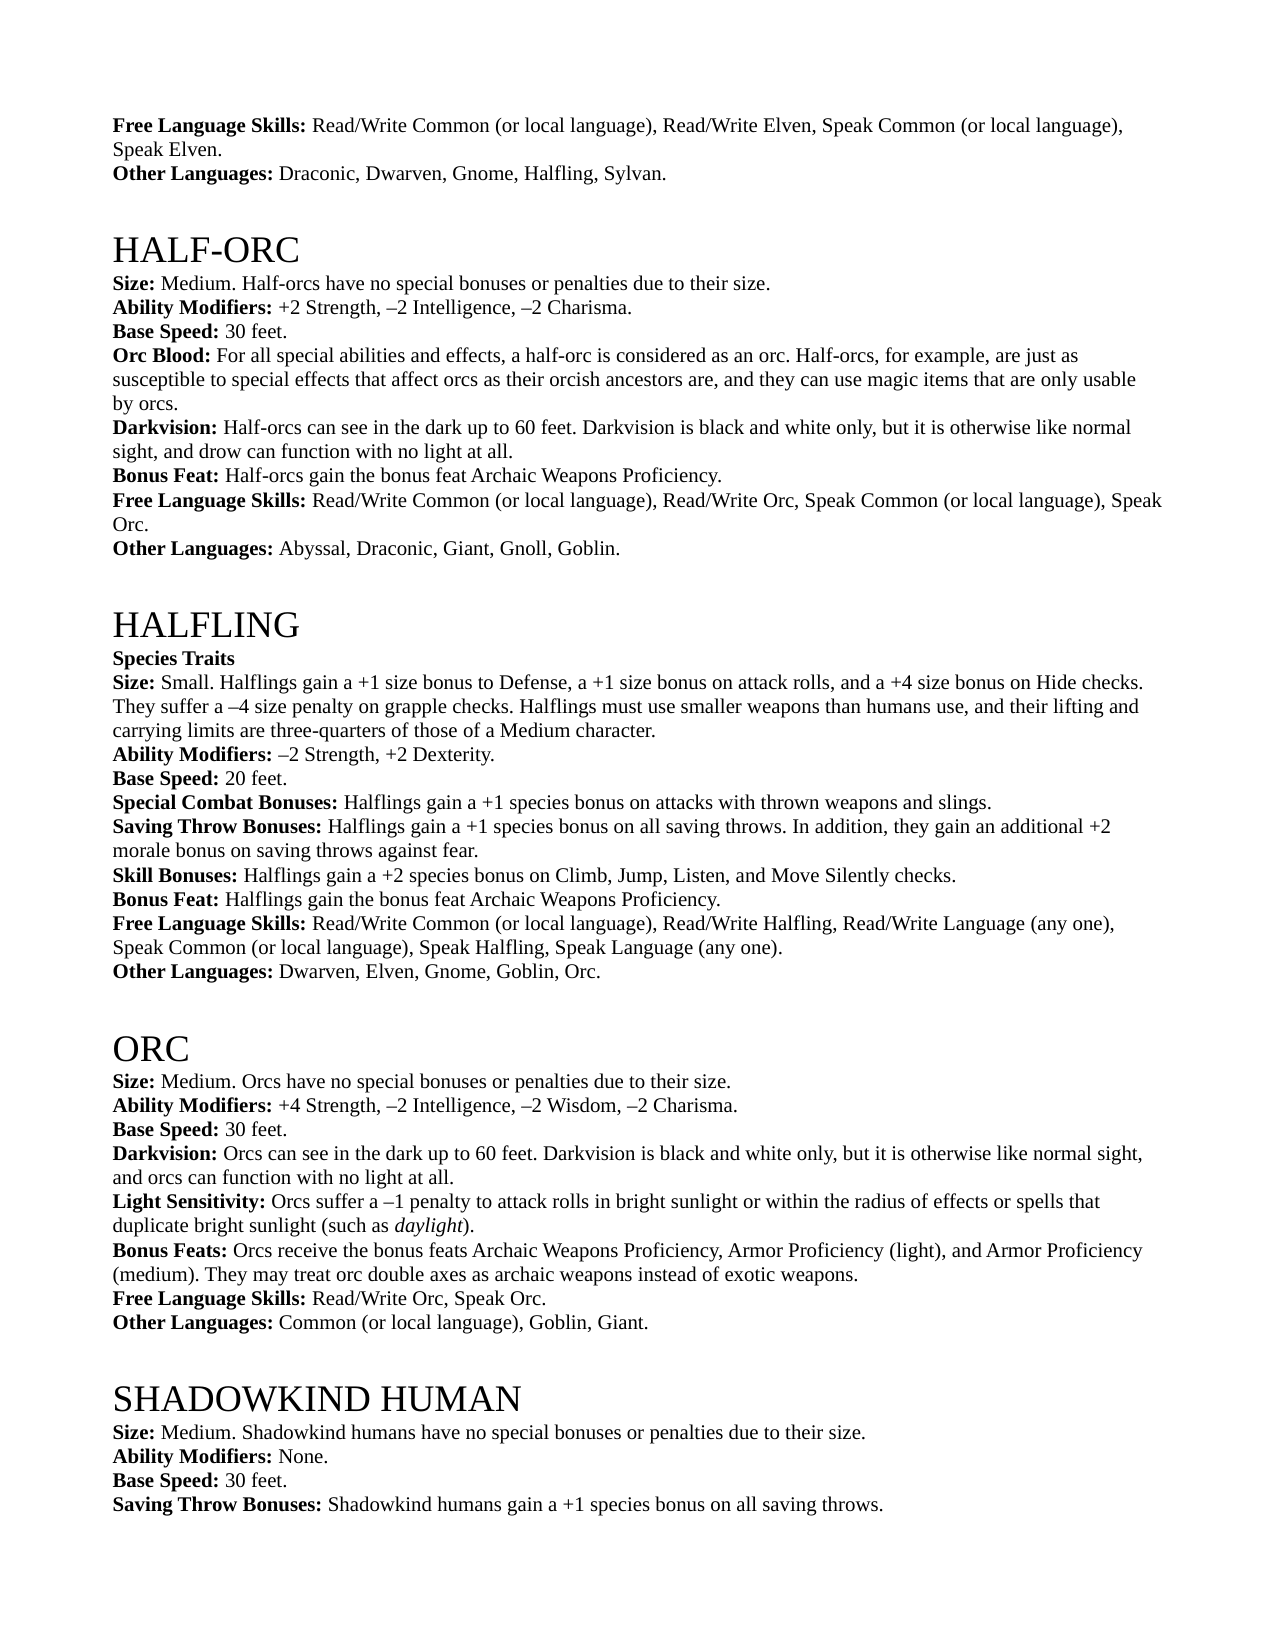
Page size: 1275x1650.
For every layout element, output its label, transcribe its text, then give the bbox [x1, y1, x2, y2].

text Ability Modifiers: +4 Strength, –2 Intelligence, –2 Wisdom, –2 Charisma. [112, 1093, 1162, 1117]
subtitle SHADOWKIND HUMAN [112, 1377, 1162, 1420]
text Size: Small. Halflings gain a +1 size bonus to Defense, a +1 size bonus on attack rolls, and a +4 size bonus on Hide checks. They suffer a –4 size penalty on grapple checks. Halflings must use smaller weapons than humans use, and their lifting and carrying limits are three-quarters of those of a Medium character. [112, 670, 1162, 742]
text Special Combat Bonuses: Halflings gain a +1 species bonus on attacks with thrown weapons and slings. [112, 790, 1162, 814]
text Free Language Skills: Read/Write Common (or local language), Read/Write Halfling, Read/Write Language (any one), Speak Common (or local language), Speak Halfling, Speak Language (any one). [112, 911, 1162, 959]
text Darkvision: Orcs can see in the dark up to 60 feet. Darkvision is black and white only, but it is otherwise like normal sight, and orcs can function with no light at all. [112, 1141, 1162, 1189]
subtitle HALFLING [112, 603, 1162, 646]
text Base Speed: 30 feet. [112, 319, 1162, 343]
text Species Traits [112, 646, 1162, 670]
text Orc Blood: For all special abilities and effects, a half-orc is considered as an orc. Half-orcs, for example, are just as susceptible to special effects that affect orcs as their orcish ancestors are, and they can use magic items that are only usable by orcs. [112, 343, 1162, 415]
text Base Speed: 30 feet. [112, 1117, 1162, 1141]
text Saving Throw Bonuses: Halflings gain a +1 species bonus on all saving throws. In addition, they gain an additional +2 morale bonus on saving throws against fear. [112, 814, 1162, 862]
text Darkvision: Half-orcs can see in the dark up to 60 feet. Darkvision is black and white only, but it is otherwise like normal sight, and drow can function with no light at all. [112, 415, 1162, 463]
text Ability Modifiers: None. [112, 1444, 1162, 1468]
text Ability Modifiers: +2 Strength, –2 Intelligence, –2 Charisma. [112, 295, 1162, 319]
text Bonus Feats: Orcs receive the bonus feats Archaic Weapons Proficiency, Armor Proficiency (light), and Armor Proficiency (medium). They may treat orc double axes as archaic weapons instead of exotic weapons. [112, 1237, 1162, 1286]
text Other Languages: Draconic, Dwarven, Gnome, Halfling, Sylvan. [112, 161, 1162, 185]
text Light Sensitivity: Orcs suffer a –1 penalty to attack rolls in bright sunlight or within the radius of effects or spells that duplicate bright sunlight (such as daylight). [112, 1189, 1162, 1237]
text Size: Medium. Orcs have no special bonuses or penalties due to their size. [112, 1069, 1162, 1093]
text Other Languages: Dwarven, Elven, Gnome, Goblin, Orc. [112, 959, 1162, 983]
subtitle ORC [112, 1026, 1162, 1069]
subtitle HALF-ORC [112, 228, 1162, 271]
text Base Speed: 30 feet. [112, 1468, 1162, 1492]
text Free Language Skills: Read/Write Orc, Speak Orc. [112, 1286, 1162, 1310]
text Base Speed: 20 feet. [112, 766, 1162, 790]
text Saving Throw Bonuses: Shadowkind humans gain a +1 species bonus on all saving throws. [112, 1492, 1162, 1516]
text Ability Modifiers: –2 Strength, +2 Dexterity. [112, 742, 1162, 766]
text Free Language Skills: Read/Write Common (or local language), Read/Write Elven, Speak Common (or local language), Speak Elven. [112, 112, 1162, 161]
text Size: Medium. Half-orcs have no special bonuses or penalties due to their size. [112, 271, 1162, 295]
text Size: Medium. Shadowkind humans have no special bonuses or penalties due to their size. [112, 1420, 1162, 1444]
text Bonus Feat: Halflings gain the bonus feat Archaic Weapons Proficiency. [112, 887, 1162, 911]
text Skill Bonuses: Halflings gain a +2 species bonus on Climb, Jump, Listen, and Move Silently checks. [112, 862, 1162, 887]
text Other Languages: Abyssal, Draconic, Giant, Gnoll, Goblin. [112, 536, 1162, 560]
text Other Languages: Common (or local language), Goblin, Giant. [112, 1310, 1162, 1334]
text Free Language Skills: Read/Write Common (or local language), Read/Write Orc, Speak Common (or local language), Speak Orc. [112, 487, 1162, 536]
text Bonus Feat: Half-orcs gain the bonus feat Archaic Weapons Proficiency. [112, 463, 1162, 487]
